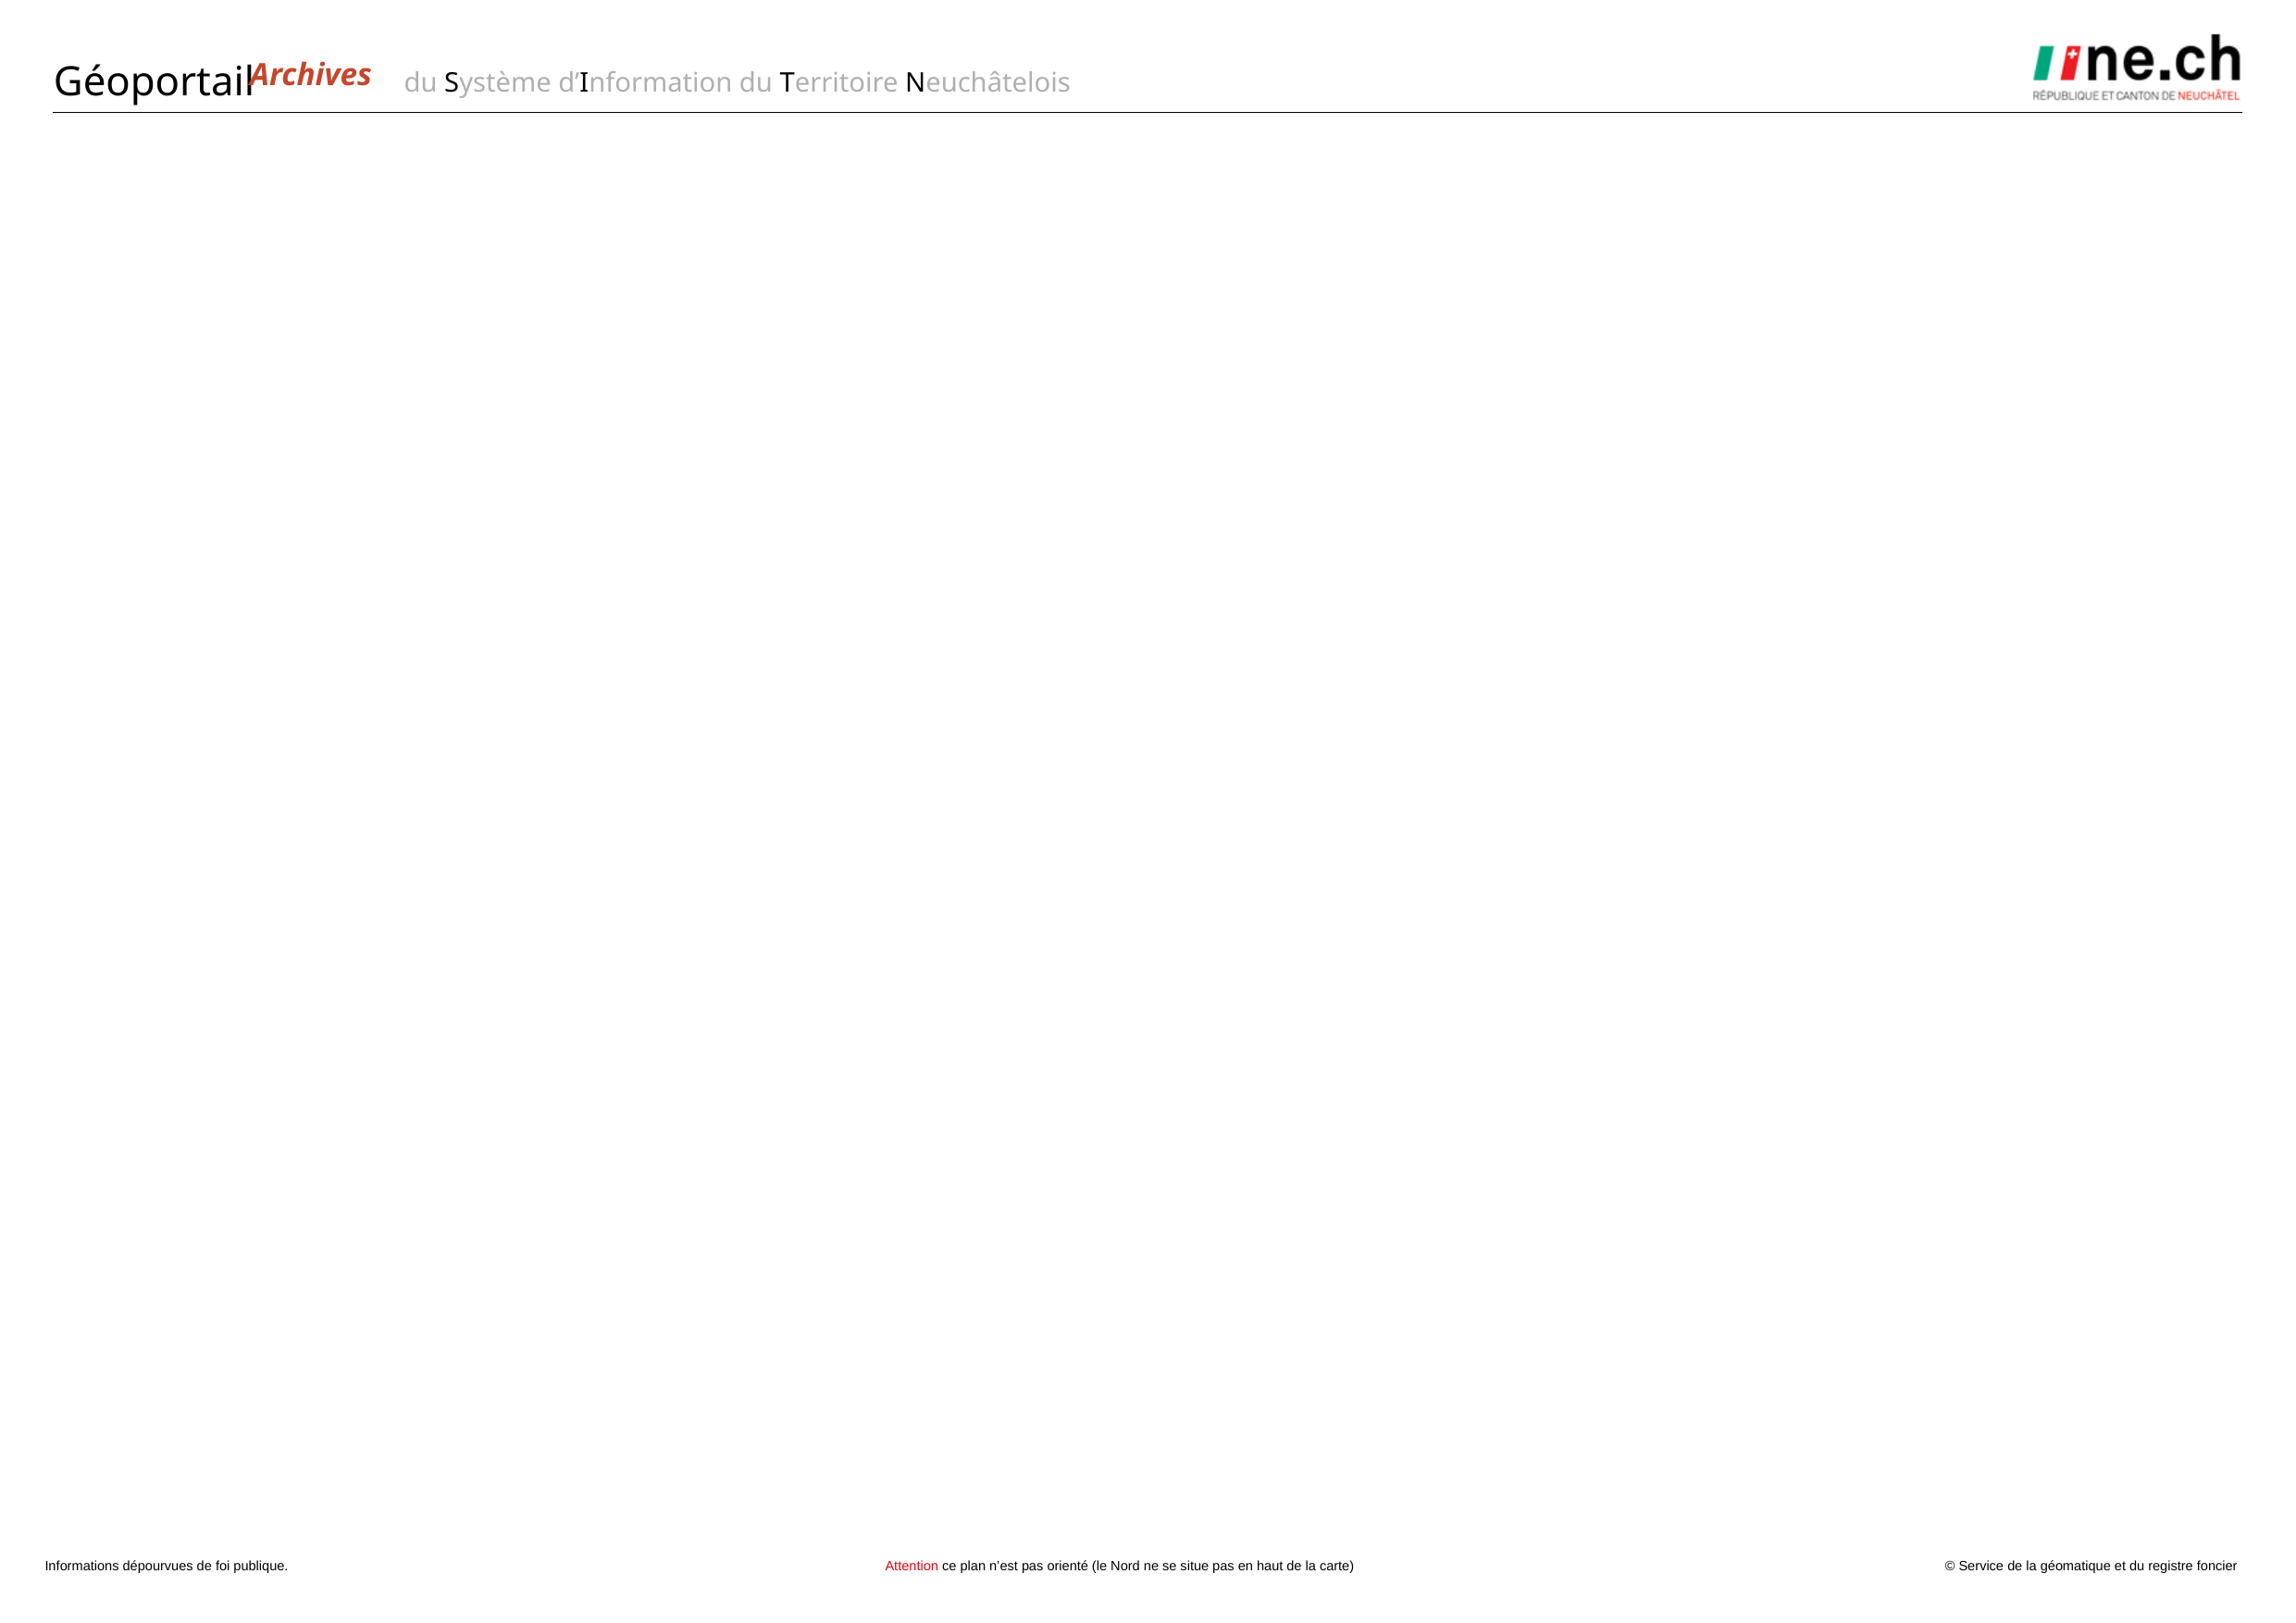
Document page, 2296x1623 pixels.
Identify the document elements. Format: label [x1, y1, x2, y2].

picture [2026, 31, 2244, 105]
